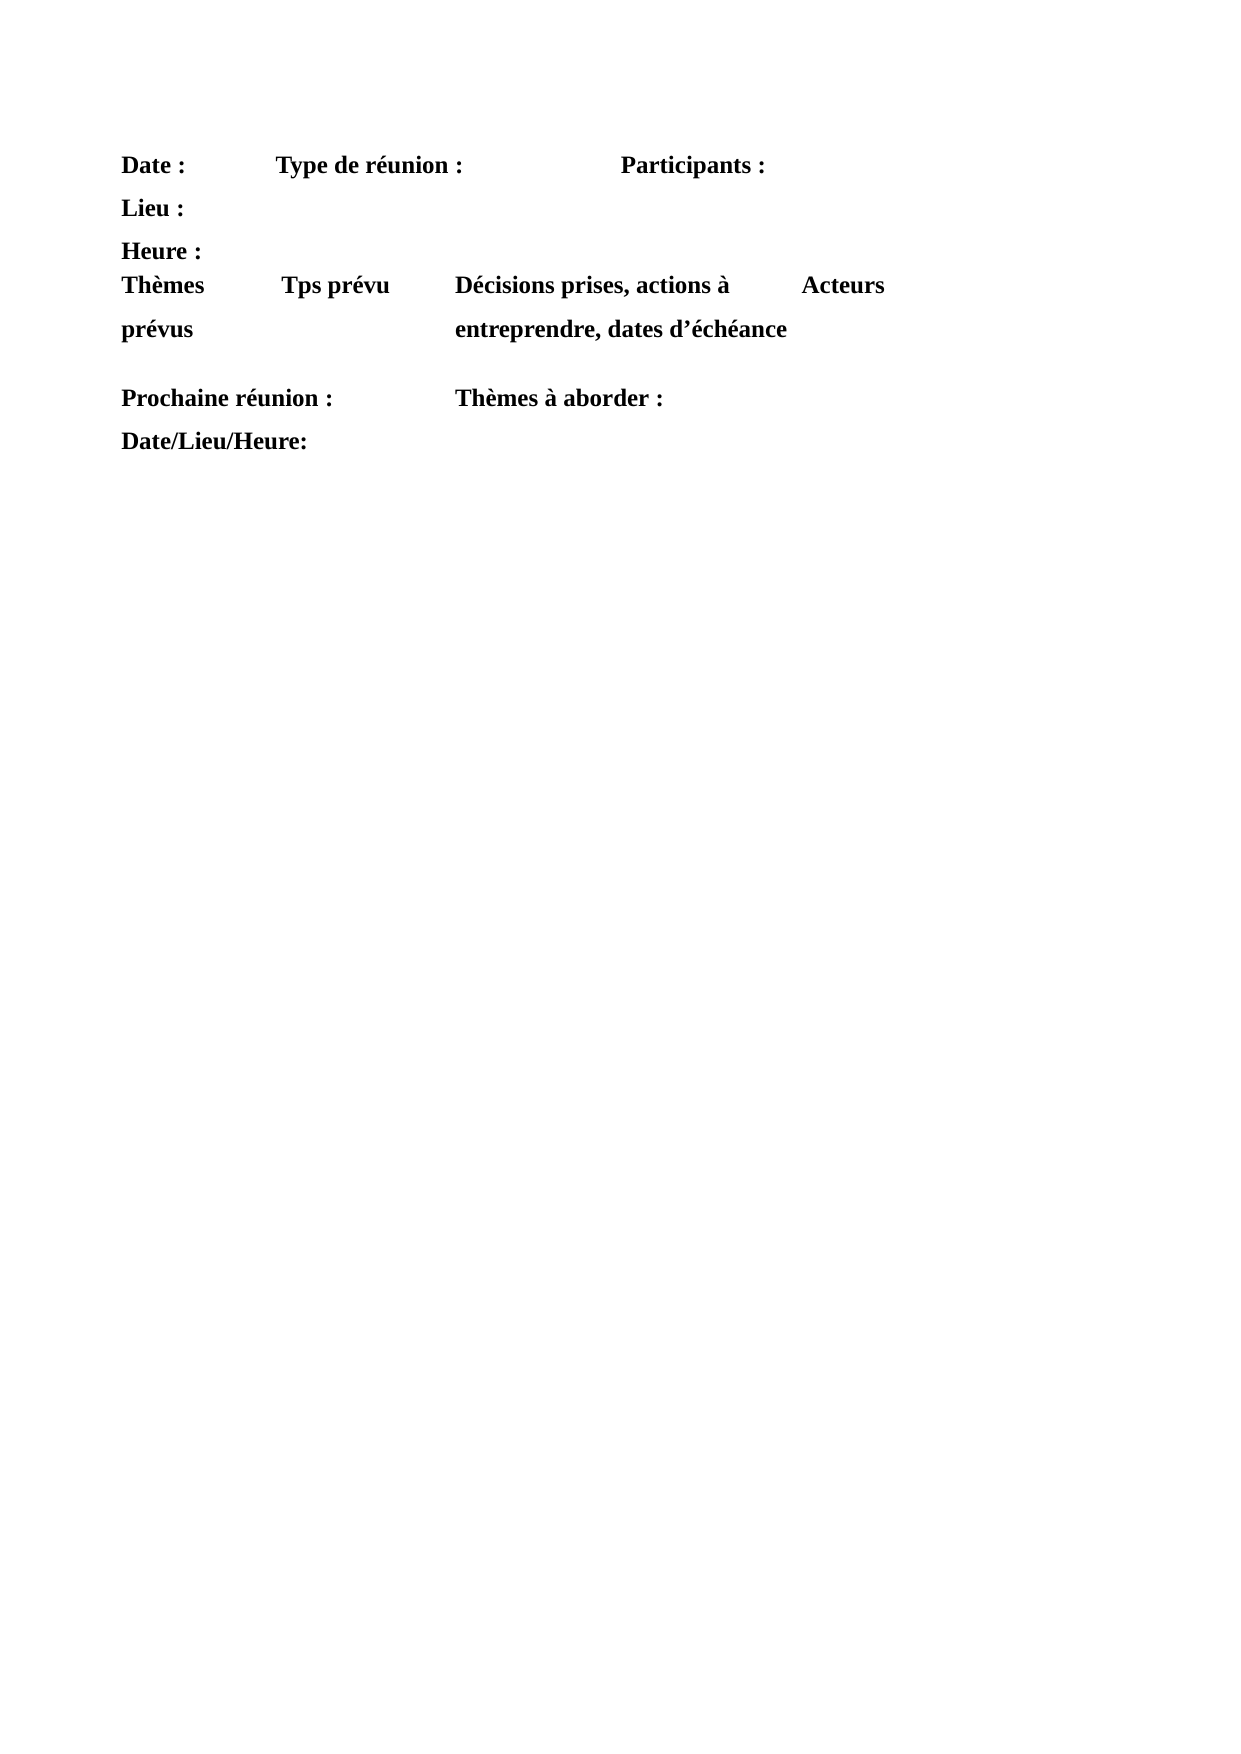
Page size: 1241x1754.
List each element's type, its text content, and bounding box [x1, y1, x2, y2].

table_header Participants : [618, 147, 1122, 268]
table_cell [452, 345, 798, 380]
table_header Type de réunion : [273, 147, 618, 268]
table_cell Thèmes à aborder : [452, 380, 1122, 458]
table_cell Acteurs [799, 268, 1122, 345]
table_cell Décisions prises, actions à entreprendre, dates d’échéance [452, 268, 798, 345]
table_cell Tps prévu [278, 268, 452, 345]
table_cell Prochaine réunion : Date/Lieu/Heure: [118, 380, 452, 458]
table_cell [118, 345, 278, 380]
table_cell [799, 345, 1122, 380]
table_cell Thèmes prévus [118, 268, 278, 345]
table_header Date : Lieu : Heure : [118, 147, 272, 268]
table_cell [278, 345, 452, 380]
